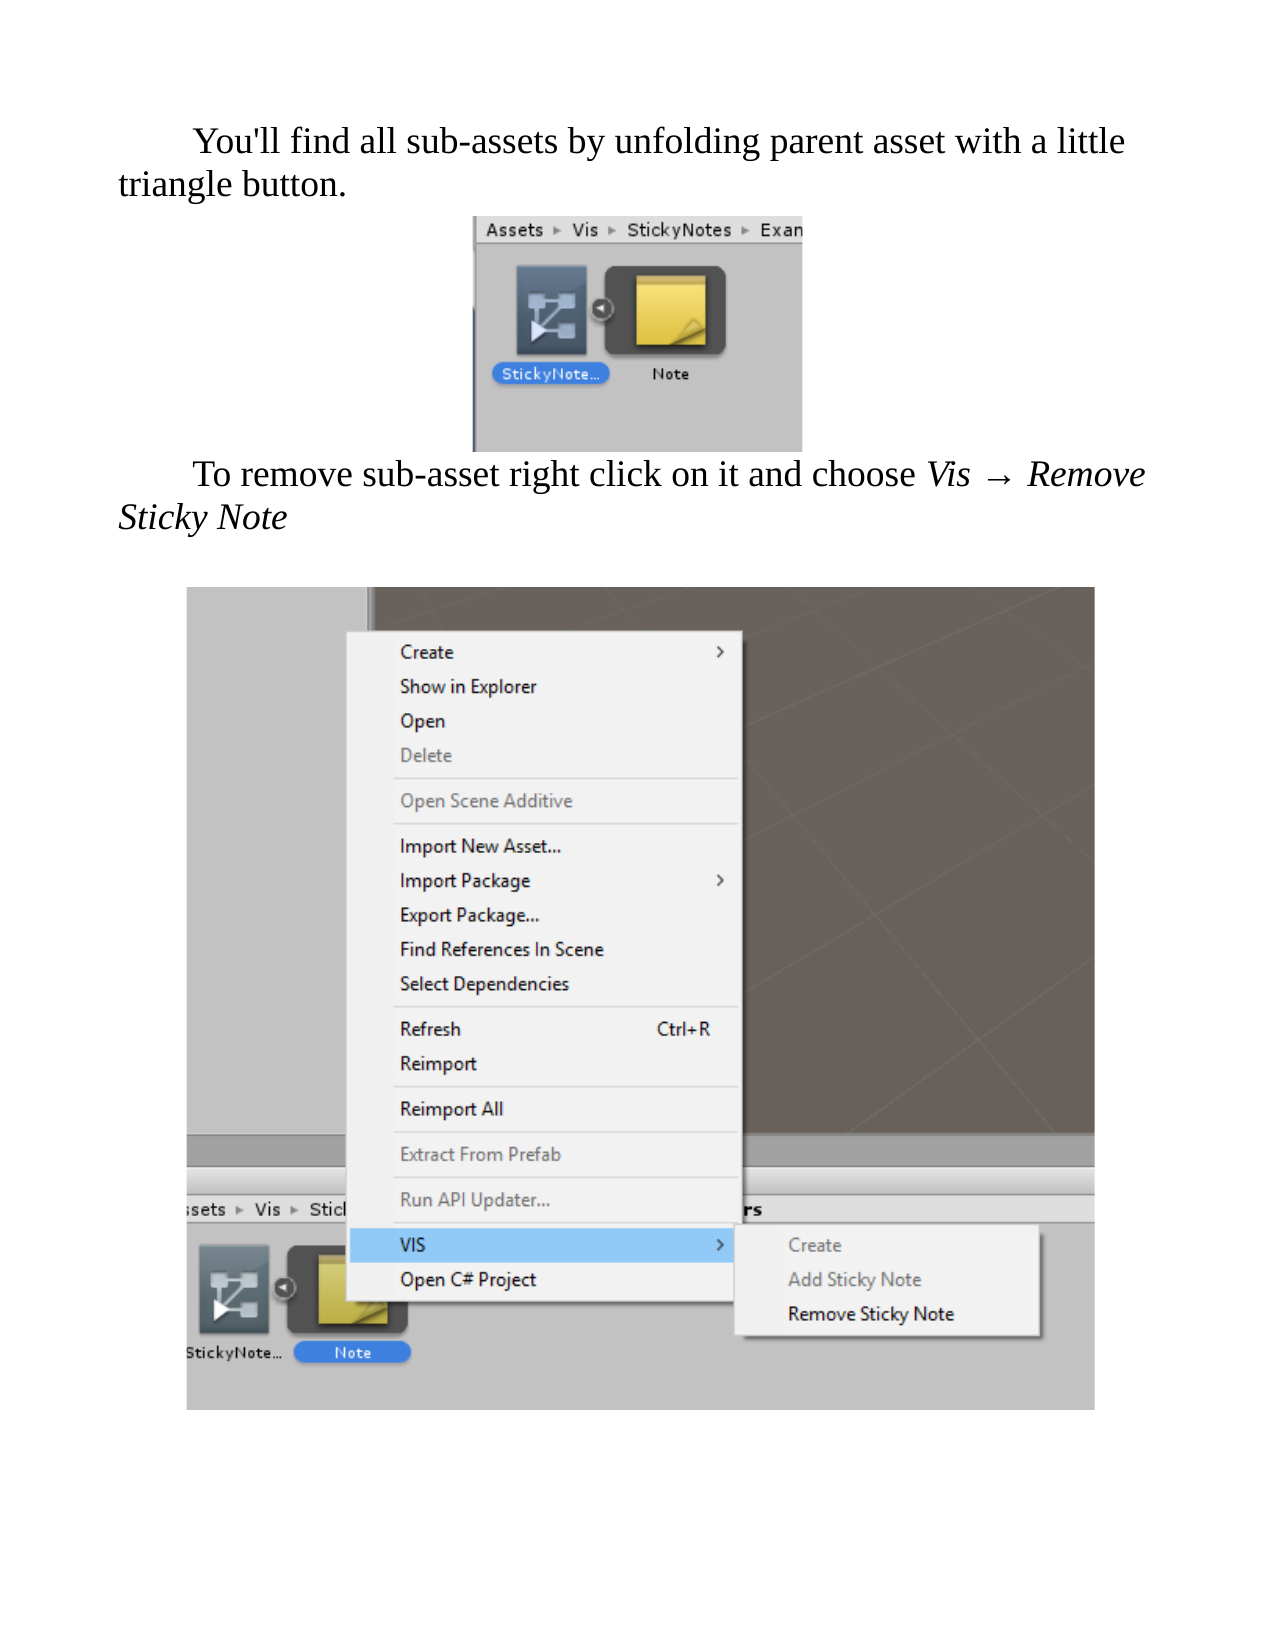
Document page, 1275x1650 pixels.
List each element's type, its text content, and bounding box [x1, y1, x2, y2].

picture [186, 587, 1095, 1410]
text You'll find all sub-assets by unfolding parent asset with a little triangle button. [118, 118, 1157, 204]
text To remove sub-asset right click on it and choose Vis → Remove Sticky Note [118, 217, 1157, 537]
picture [472, 216, 803, 452]
